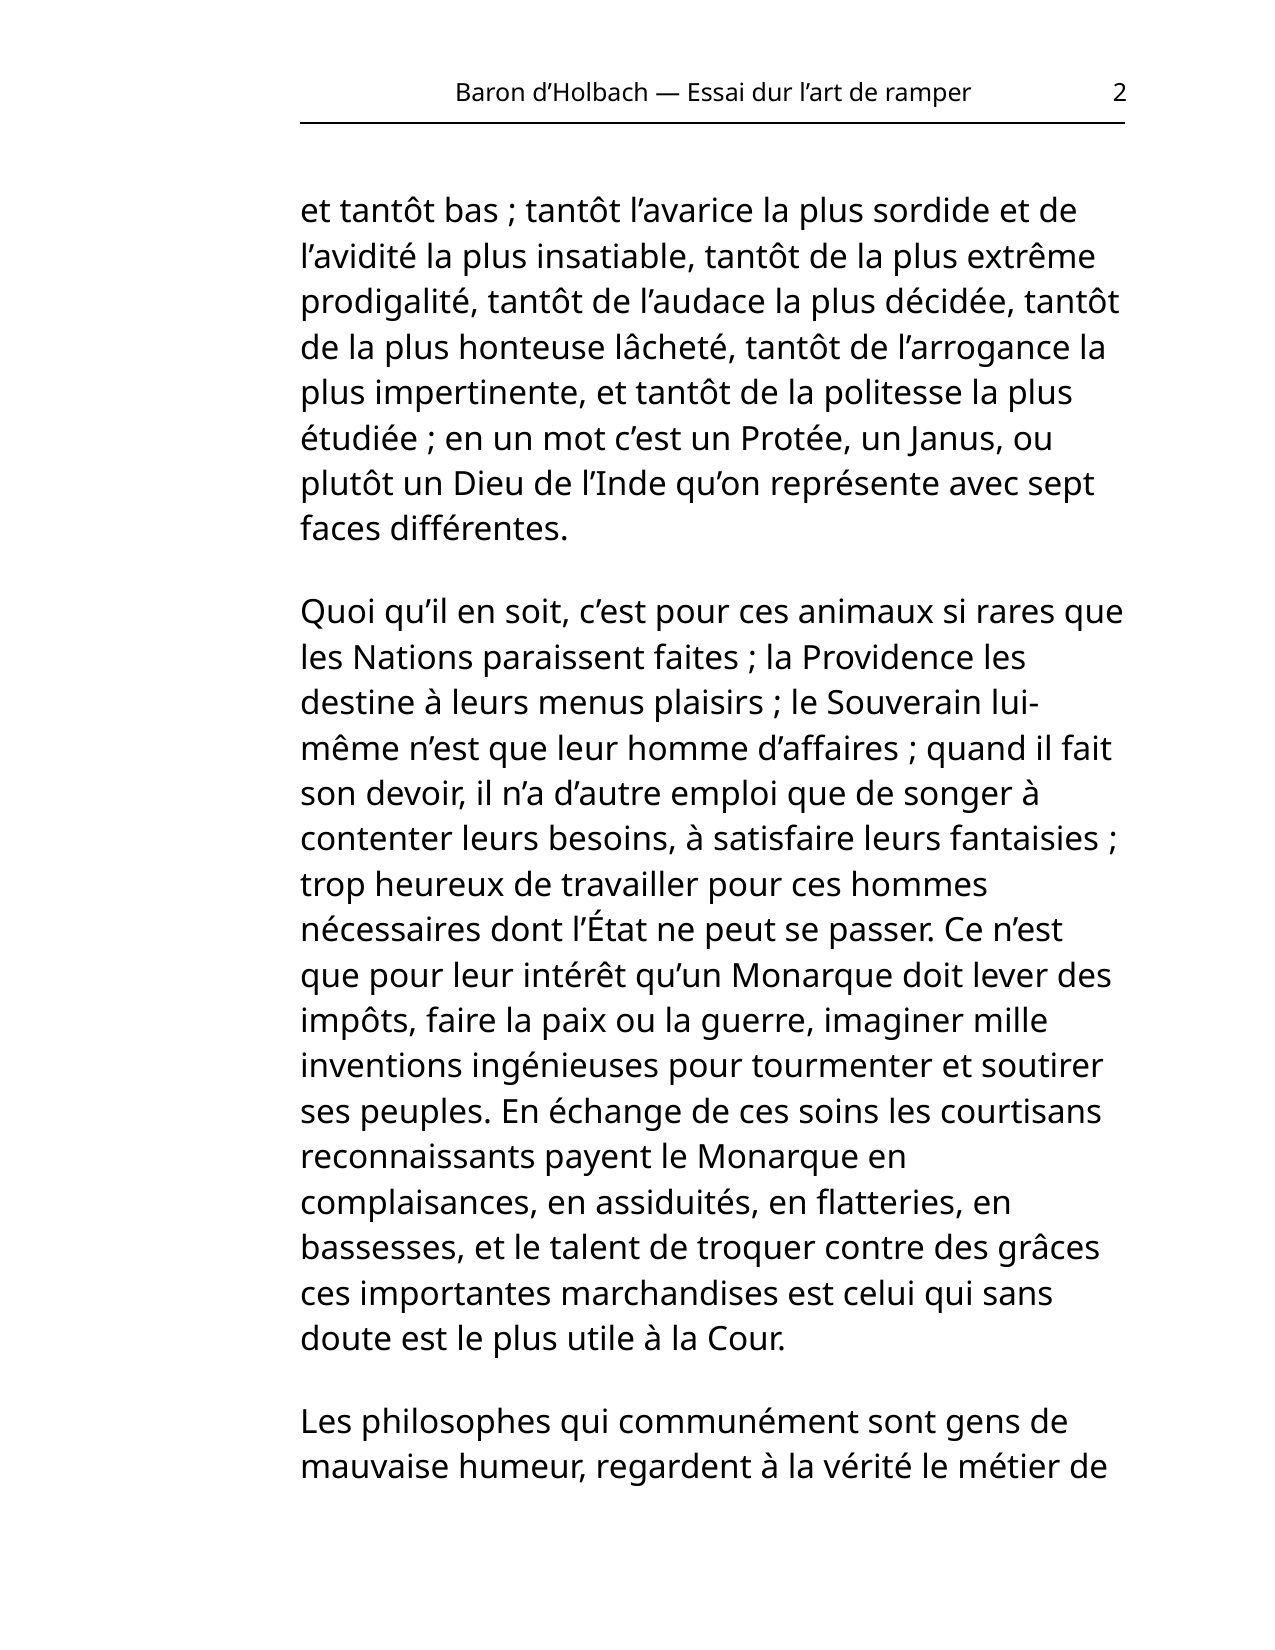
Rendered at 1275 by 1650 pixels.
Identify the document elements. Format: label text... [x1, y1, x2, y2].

text Les philosophes qui communément sont gens de mauvaise humeur, regardent à la vérité le métier de [300, 1398, 1125, 1488]
text et tantôt bas ; tantôt l’avarice la plus sordide et de l’avidité la plus insatiable, tantôt de la plus extrême prodigalité, tantôt de l’audace la plus décidée, tantôt de la plus honteuse lâcheté, tantôt de l’arrogance la plus impertinente, et tantôt de la politesse la plus étudiée ; en un mot c’est un Protée, un Janus, ou plutôt un Dieu de l’Inde qu’on représente avec sept faces différentes. [300, 187, 1125, 551]
text Quoi qu’il en soit, c’est pour ces animaux si rares que les Nations paraissent faites ; la Providence les destine à leurs menus plaisirs ; le Souverain lui-même n’est que leur homme d’affaires ; quand il fait son devoir, il n’a d’autre emploi que de songer à contenter leurs besoins, à satisfaire leurs fantaisies ; trop heureux de travailler pour ces hommes nécessaires dont l’État ne peut se passer. Ce n’est que pour leur intérêt qu’un Monarque doit lever des impôts, faire la paix ou la guerre, imaginer mille inventions ingénieuses pour tourmenter et soutirer ses peuples. En échange de ces soins les courtisans reconnaissants payent le Monarque en complaisances, en assiduités, en flatteries, en bassesses, et le talent de troquer contre des grâces ces importantes marchandises est celui qui sans doute est le plus utile à la Cour. [300, 588, 1125, 1360]
